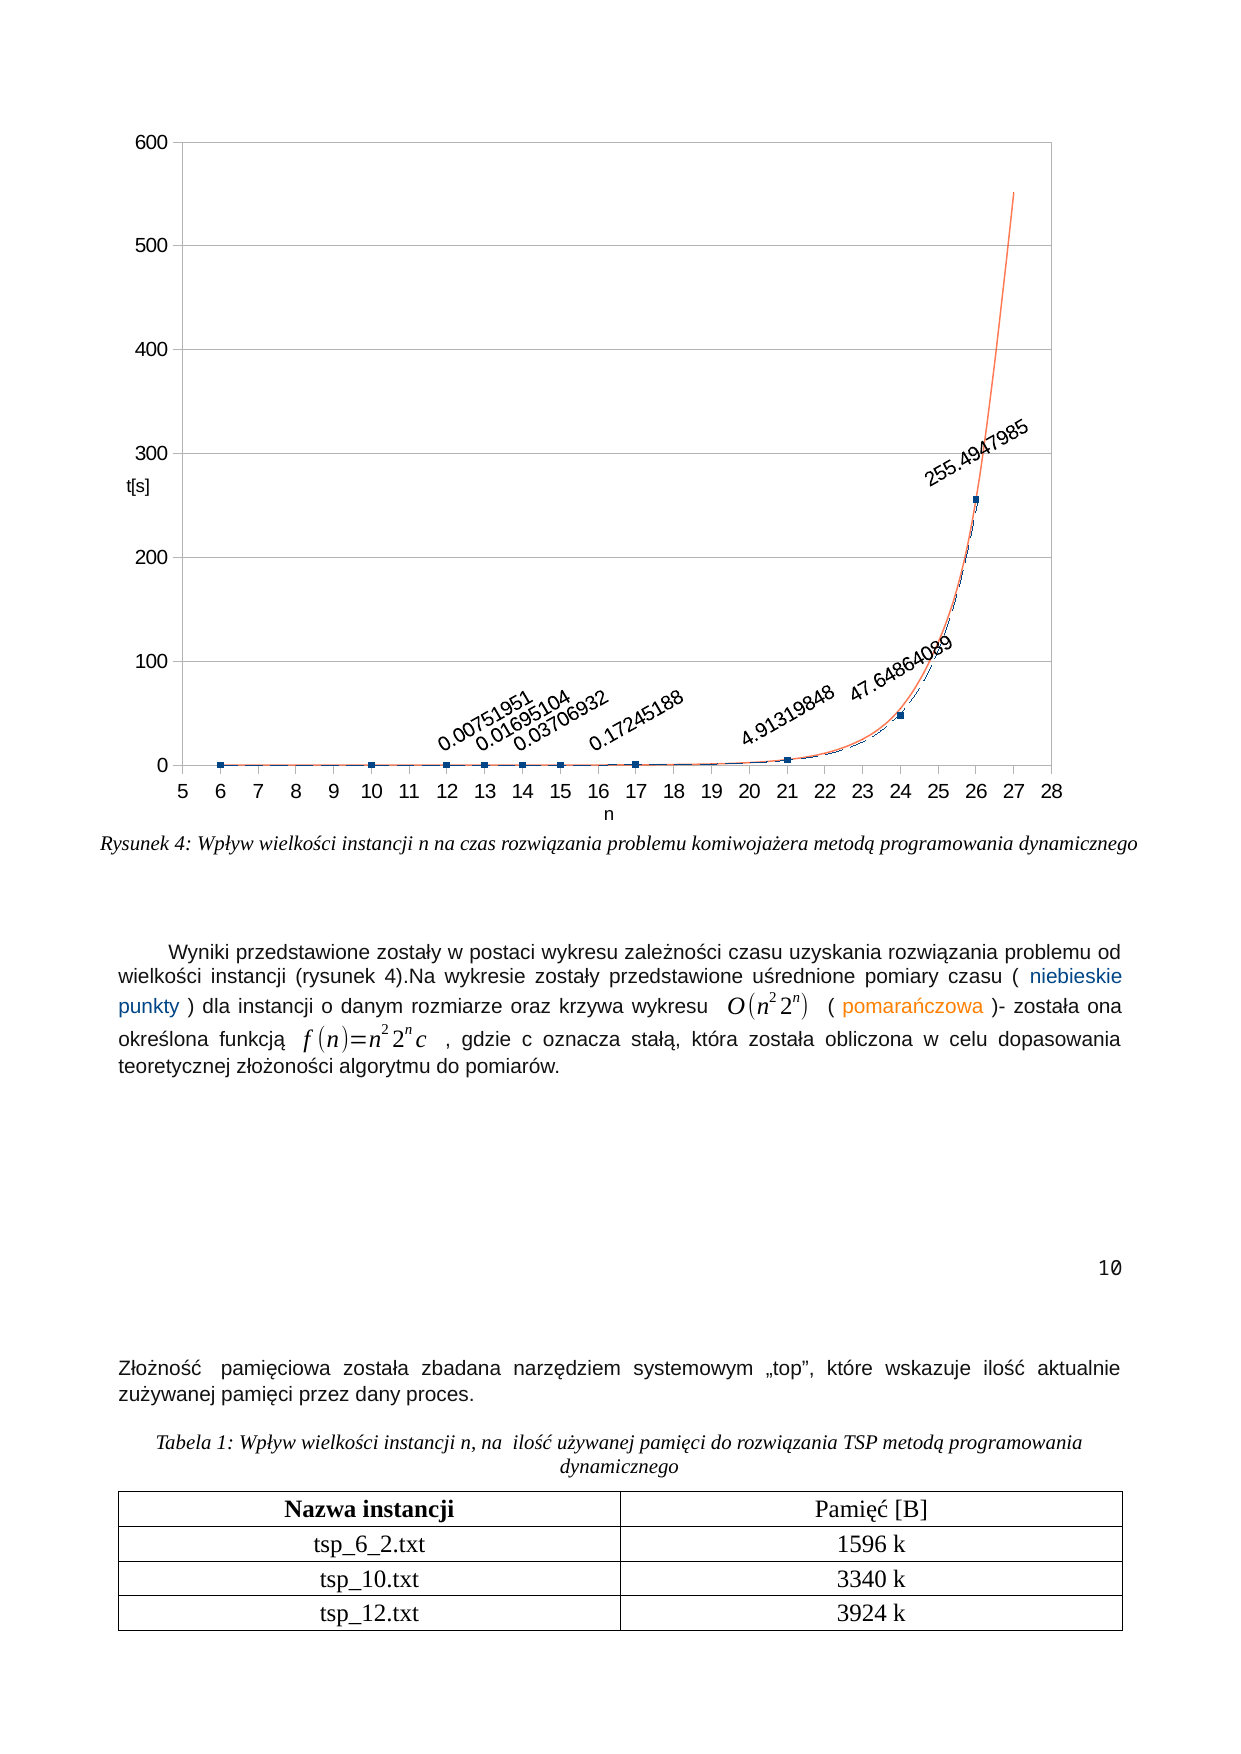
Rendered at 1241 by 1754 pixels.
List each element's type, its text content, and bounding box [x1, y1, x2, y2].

table_cell tsp_12.txt [119, 1596, 620, 1630]
text Tabela 1: Wpływ wielkości instancji n, na ilość używanej pamięci do rozwiązania TSP metodą programowania dynamicznego [118, 1430, 1122, 1478]
table_cell 1596 k [621, 1527, 1122, 1561]
text Wyniki przedstawione zostały w postaci wykresu zależności czasu uzyskania rozwiązania problemu od wielkości instancji (rysunek 4).Na wykresie zostały przedstawione uśrednione pomiary czasu ( niebieskie punkty ) dla instancji o danym rozmiarze oraz krzywa wykresu( pomarańczowa )- została ona określona funkcją, gdzie c oznacza stałą, która została obliczona w celu dopasowania teoretycznej złożoności algorytmu do pomiarów. [31, 855, 1209, 1078]
table_header Nazwa instancji [119, 1492, 620, 1526]
text Rysunek 4: Wpływ wielkości instancji n na czas rozwiązania problemu komiwojażera metodą programowania dynamicznego [31, 131, 1209, 855]
table_cell tsp_6_2.txt [119, 1527, 620, 1561]
table_cell tsp_10.txt [119, 1562, 620, 1595]
table_cell 3924 k [621, 1596, 1122, 1630]
text Złożność pamięciowa została zbadana narzędziem systemowym „top”, które wskazuje ilość aktualnie zużywanej pamięci przez dany proces. [118, 1353, 1122, 1406]
table_cell 3340 k [621, 1562, 1122, 1595]
text [31, 118, 1209, 131]
table_header Pamięć [B] [621, 1492, 1122, 1526]
text 8 [118, 1253, 1122, 1282]
